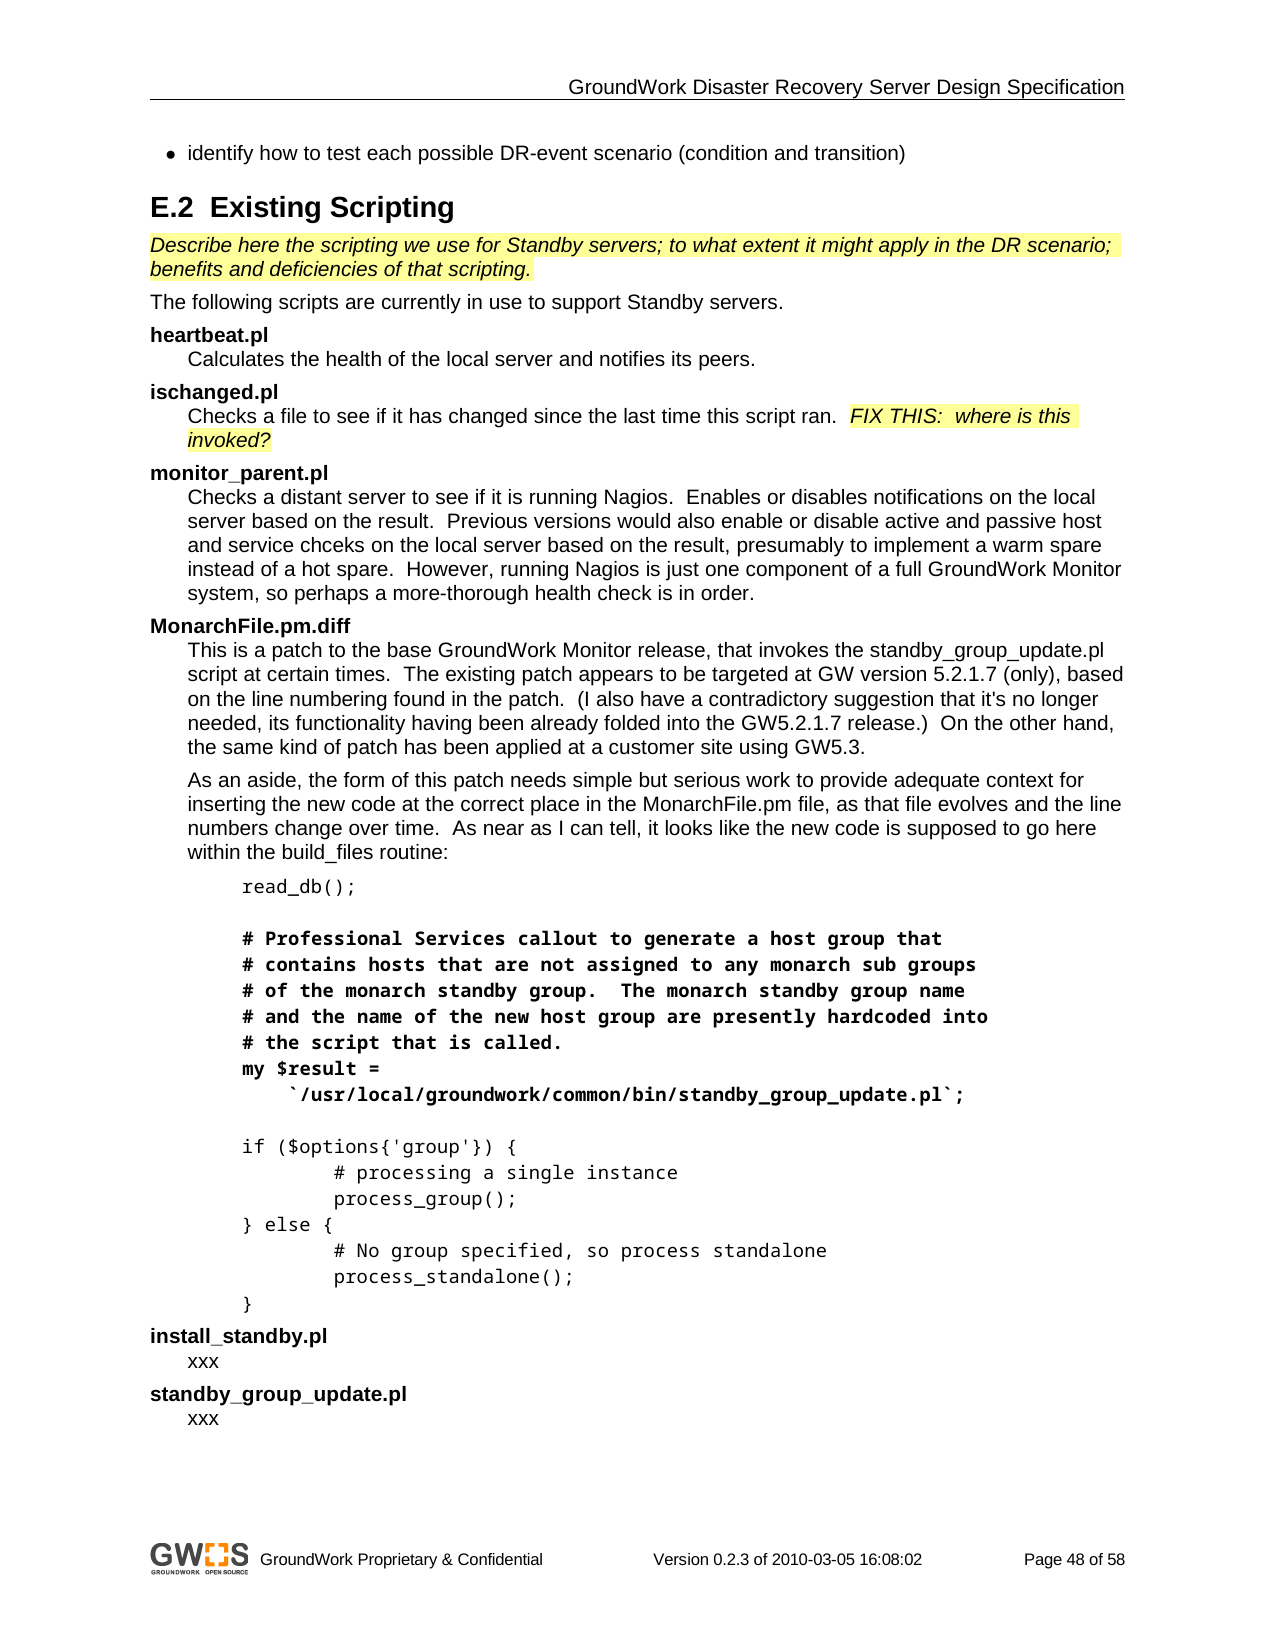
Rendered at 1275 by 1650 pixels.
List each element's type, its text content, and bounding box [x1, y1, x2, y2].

text } [150, 1289, 1125, 1316]
text # of the monarch standby group. The monarch standby group name [150, 977, 1125, 1003]
text # processing a single instance [150, 1159, 1125, 1185]
text Checks a distant server to see if it is running Nagios. Enables or disables notifications on the local server based on the result. Previous versions would also enable or disable active and passive host and service chceks on the local server based on the result, presumably to implement a warm spare instead of a hot spare. However, running Nagios is just one component of a full GroundWork Monitor system, so perhaps a more-thorough health check is in order. [187, 485, 1125, 605]
text } else { [150, 1211, 1125, 1237]
subtitle install_standby.pl [150, 1324, 1125, 1348]
text read_db(); [150, 873, 1125, 899]
list identify how to test each possible DR-event scenario (condition and transition) [165, 141, 1125, 165]
text Describe here the scripting we use for Standby servers; to what extent it might apply in the DR scenario; benefits and deficiencies of that scripting. [534, 233, 1125, 281]
text # contains hosts that are not assigned to any monarch sub groups [150, 951, 1125, 977]
text process_standalone(); [150, 1263, 1125, 1289]
subtitle ischanged.pl [150, 380, 1125, 404]
text xxx [187, 1348, 1125, 1373]
subtitle heartbeat.pl [150, 323, 1125, 347]
subtitle MonarchFile.pm.diff [150, 614, 1125, 638]
picture [150, 1543, 248, 1575]
text As an aside, the form of this patch needs simple but serious work to provide adequate context for inserting the new code at the correct place in the MonarchFile.pm file, as that file evolves and the line numbers change over time. As near as I can tell, it looks like the new code is supposed to go here within the build_files routine: [187, 768, 1125, 864]
text Calculates the health of the local server and notifies its peers. [187, 347, 1125, 371]
text if ($options{'group'}) { [150, 1133, 1125, 1159]
text # and the name of the new host group are presently hardcoded into [150, 1003, 1125, 1029]
subtitle standby_group_update.pl [150, 1382, 1125, 1406]
subtitle Existing Scripting [150, 190, 1125, 224]
subtitle monitor_parent.pl [150, 461, 1125, 485]
text my $result = [150, 1055, 1125, 1081]
text `/usr/local/groundwork/common/bin/standby_group_update.pl`; [150, 1081, 1125, 1107]
text Checks a file to see if it has changed since the last time this script ran. FIX THIS: where is this invoked? [187, 404, 1125, 452]
text The following scripts are currently in use to support Standby servers. [150, 290, 1125, 314]
text # No group specified, so process standalone [150, 1237, 1125, 1263]
text # Professional Services callout to generate a host group that [150, 925, 1125, 951]
text # the script that is called. [150, 1029, 1125, 1055]
text xxx [187, 1406, 1125, 1430]
text This is a patch to the base GroundWork Monitor release, that invokes the standby_group_update.pl script at certain times. The existing patch appears to be targeted at GW version 5.2.1.7 (only), based on the line numbering found in the patch. (I also have a contradictory suggestion that it's no longer needed, its functionality having been already folded into the GW5.2.1.7 release.) On the other hand, the same kind of patch has been applied at a customer site using GW5.3. [187, 638, 1125, 759]
text process_group(); [150, 1185, 1125, 1211]
